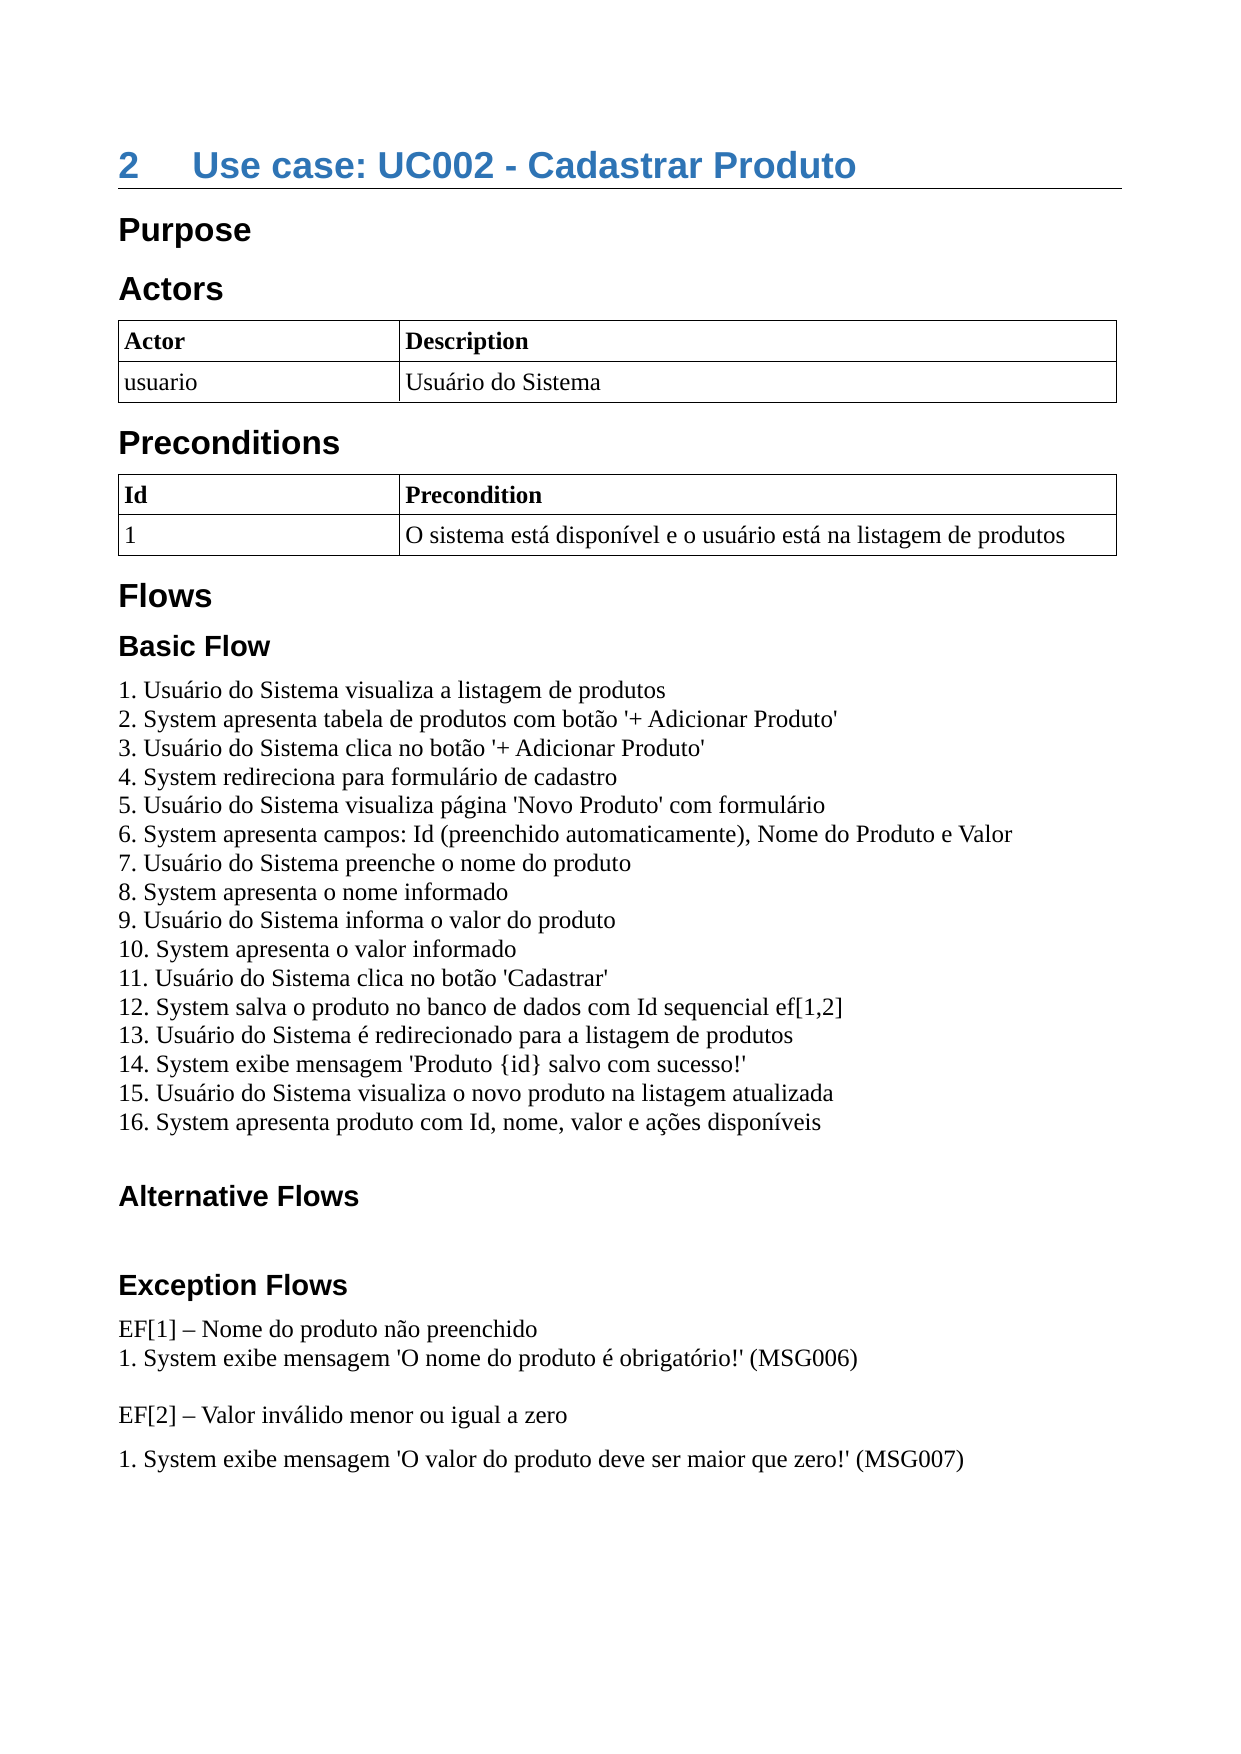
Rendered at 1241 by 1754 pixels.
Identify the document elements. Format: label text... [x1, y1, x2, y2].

text 14. System exibe mensagem 'Produto {id} salvo com sucesso!' [118, 1049, 1122, 1078]
table_cell 1 [119, 515, 399, 555]
text 8. System apresenta o nome informado [118, 877, 1122, 906]
text 5. Usuário do Sistema visualiza página 'Novo Produto' com formulário [118, 791, 1122, 819]
text 15. Usuário do Sistema visualiza o novo produto na listagem atualizada [118, 1078, 1122, 1107]
table_cell Usuário do Sistema [400, 362, 1116, 401]
text 1. System exibe mensagem 'O valor do produto deve ser maior que zero!' (MSG007) [118, 1444, 1122, 1473]
text 10. System apresenta o valor informado [118, 934, 1122, 963]
text 6. System apresenta campos: Id (preenchido automaticamente), Nome do Produto e Valor [118, 819, 1122, 848]
subtitle Actors [118, 269, 1122, 307]
table_header Precondition [400, 475, 1116, 514]
text 7. Usuário do Sistema preenche o nome do produto [118, 848, 1122, 877]
subtitle Preconditions [118, 423, 1122, 461]
text 1. Usuário do Sistema visualiza a listagem de produtos [118, 676, 1122, 704]
text 4. System redireciona para formulário de cadastro [118, 762, 1122, 791]
subtitle Flows [118, 576, 1122, 615]
table_cell O sistema está disponível e o usuário está na listagem de produtos [400, 515, 1116, 555]
subtitle Basic Flow [118, 629, 1122, 663]
table_cell usuario [119, 362, 399, 401]
text 9. Usuário do Sistema informa o valor do produto [118, 906, 1122, 934]
subtitle Exception Flows [118, 1268, 1122, 1302]
table_header Actor [119, 321, 399, 361]
table_header Id [119, 475, 399, 514]
text 2. System apresenta tabela de produtos com botão '+ Adicionar Produto' [118, 704, 1122, 733]
text EF[1] – Nome do produto não preenchido [118, 1314, 1122, 1343]
table_header Description [400, 321, 1116, 361]
subtitle Use case: UC002 - Cadastrar Produto [118, 143, 1122, 188]
text 11. Usuário do Sistema clica no botão 'Cadastrar' [118, 963, 1122, 992]
text 16. System apresenta produto com Id, nome, valor e ações disponíveis [118, 1107, 1122, 1136]
text EF[2] – Valor inválido menor ou igual a zero [118, 1401, 1122, 1429]
subtitle Alternative Flows [118, 1179, 1122, 1212]
subtitle Purpose [118, 210, 1122, 248]
text 12. System salva o produto no banco de dados com Id sequencial ef[1,2] [118, 992, 1122, 1021]
text 13. Usuário do Sistema é redirecionado para a listagem de produtos [118, 1021, 1122, 1049]
text 3. Usuário do Sistema clica no botão '+ Adicionar Produto' [118, 733, 1122, 762]
text 1. System exibe mensagem 'O nome do produto é obrigatório!' (MSG006) [118, 1343, 1122, 1372]
